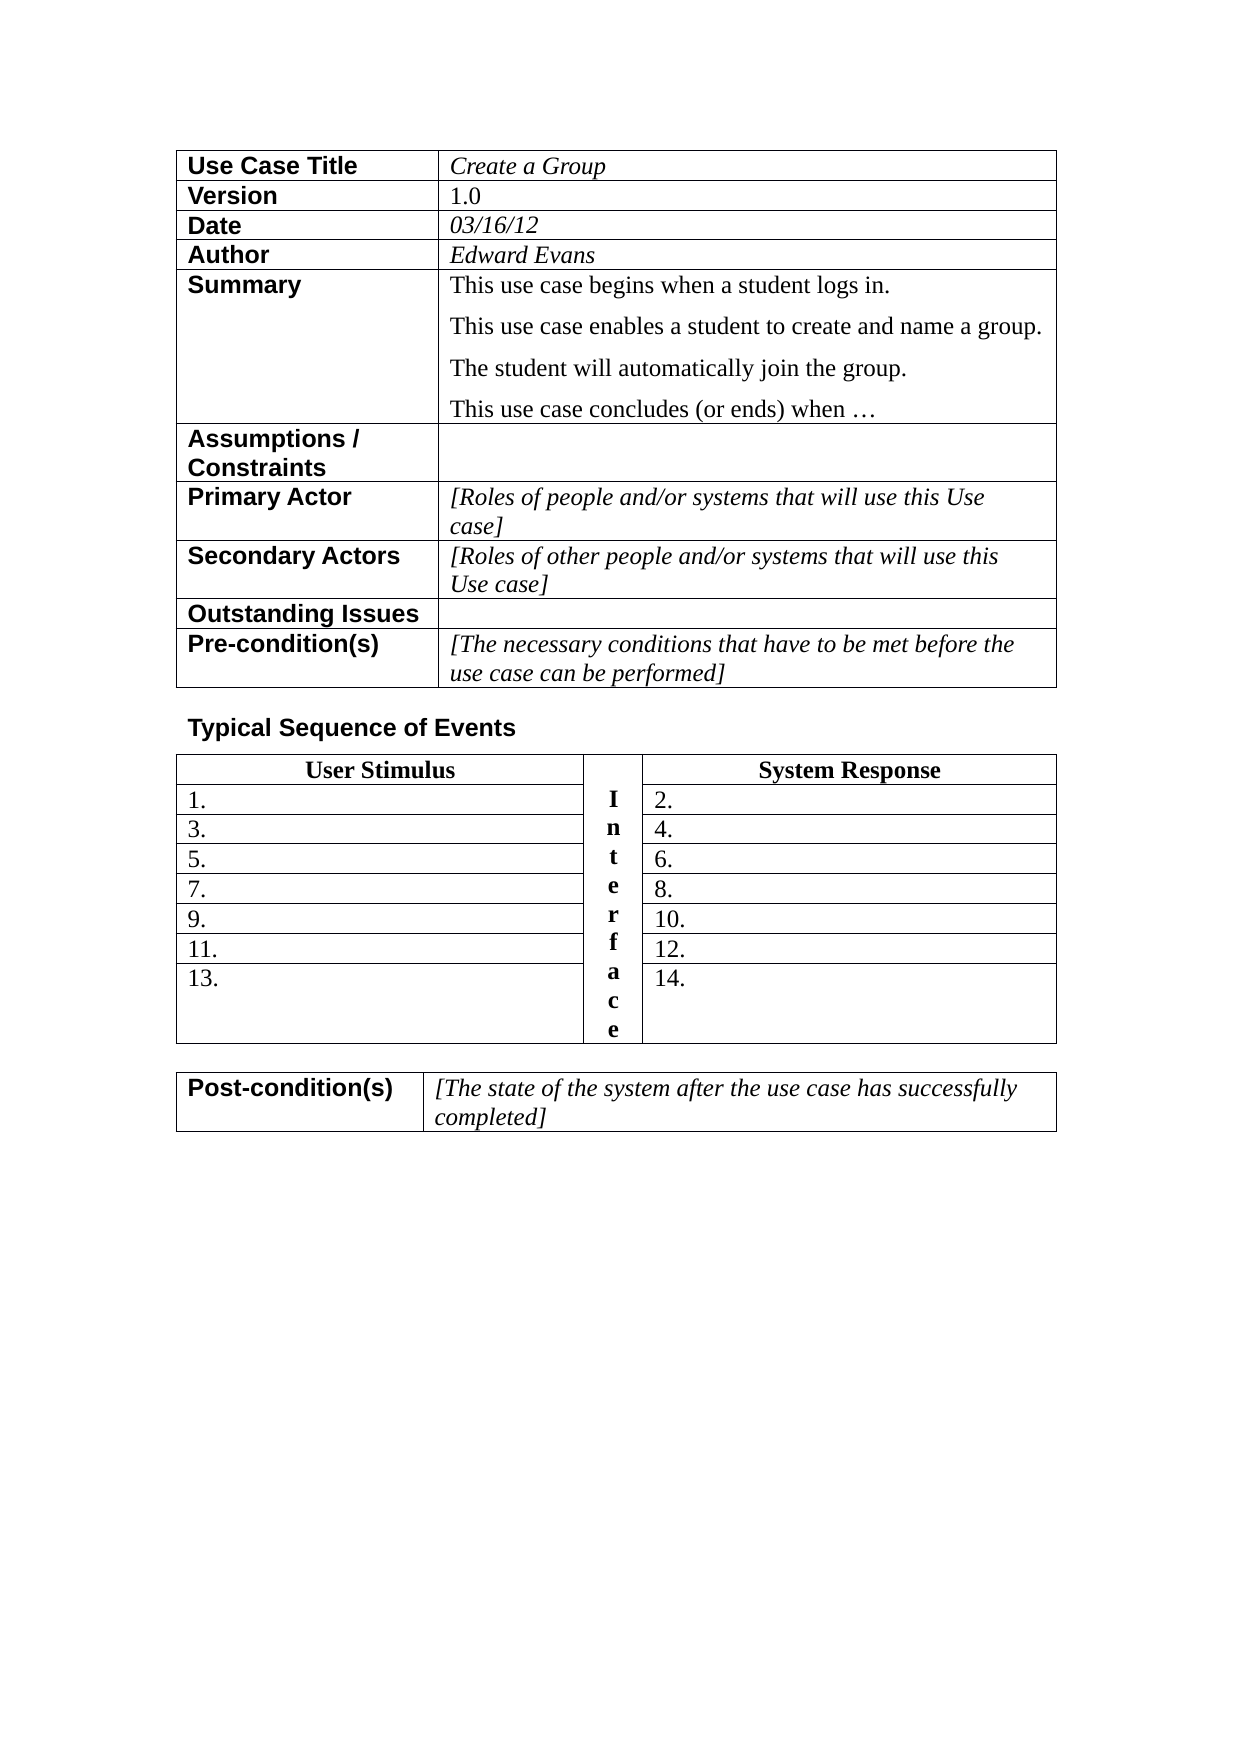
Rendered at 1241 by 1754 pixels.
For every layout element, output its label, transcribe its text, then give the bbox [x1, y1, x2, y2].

table_cell 3. [177, 815, 583, 843]
table_cell Edward Evans [439, 240, 1056, 269]
table_cell 6. [643, 844, 1056, 873]
table_cell 2. [643, 785, 1056, 813]
table_cell This use case begins when a student logs in. This use case enables a student to create and name a group. The student will automatically join the group. This use case concludes (or ends) when … [439, 270, 1056, 423]
table_cell 4. [643, 815, 1056, 843]
table_cell Secondary Actors [177, 541, 438, 598]
table_cell 1. [177, 785, 583, 813]
table_header Use Case Title [177, 151, 438, 180]
table_cell 5. [177, 844, 583, 873]
table_cell Primary Actor [177, 482, 438, 540]
table_cell [439, 424, 1056, 481]
table_cell Version [177, 181, 438, 209]
table_cell 9. [177, 904, 583, 933]
table_cell 14. [643, 964, 1056, 1042]
table_cell 11. [177, 934, 583, 962]
table_cell Author [177, 240, 438, 269]
table_cell 1.0 [439, 181, 1056, 209]
table_cell Outstanding Issues [177, 599, 438, 628]
table_cell [The necessary conditions that have to be met before the use case can be performed] [439, 629, 1056, 687]
table_cell Assumptions / Constraints [177, 424, 438, 481]
table_header [The state of the system after the use case has successfully completed] [424, 1073, 1056, 1131]
table_cell [439, 599, 1056, 628]
table_header User Stimulus [177, 755, 583, 784]
table_cell 12. [643, 934, 1056, 962]
table_cell 8. [643, 874, 1056, 903]
table_header I n t e r f a c e [584, 755, 642, 1042]
table_cell 10. [643, 904, 1056, 933]
table_cell [Roles of people and/or systems that will use this Use case] [439, 482, 1056, 540]
table_cell Pre-condition(s) [177, 629, 438, 687]
table_header Post-condition(s) [177, 1073, 423, 1131]
table_cell 03/16/12 [439, 211, 1056, 239]
text Typical Sequence of Events [187, 713, 1053, 741]
table_cell 13. [177, 964, 583, 1042]
table_cell 7. [177, 874, 583, 903]
table_cell Date [177, 211, 438, 239]
table_header Create a Group [439, 151, 1056, 180]
table_cell Summary [177, 270, 438, 423]
table_cell [Roles of other people and/or systems that will use this Use case] [439, 541, 1056, 598]
table_header System Response [643, 755, 1056, 784]
